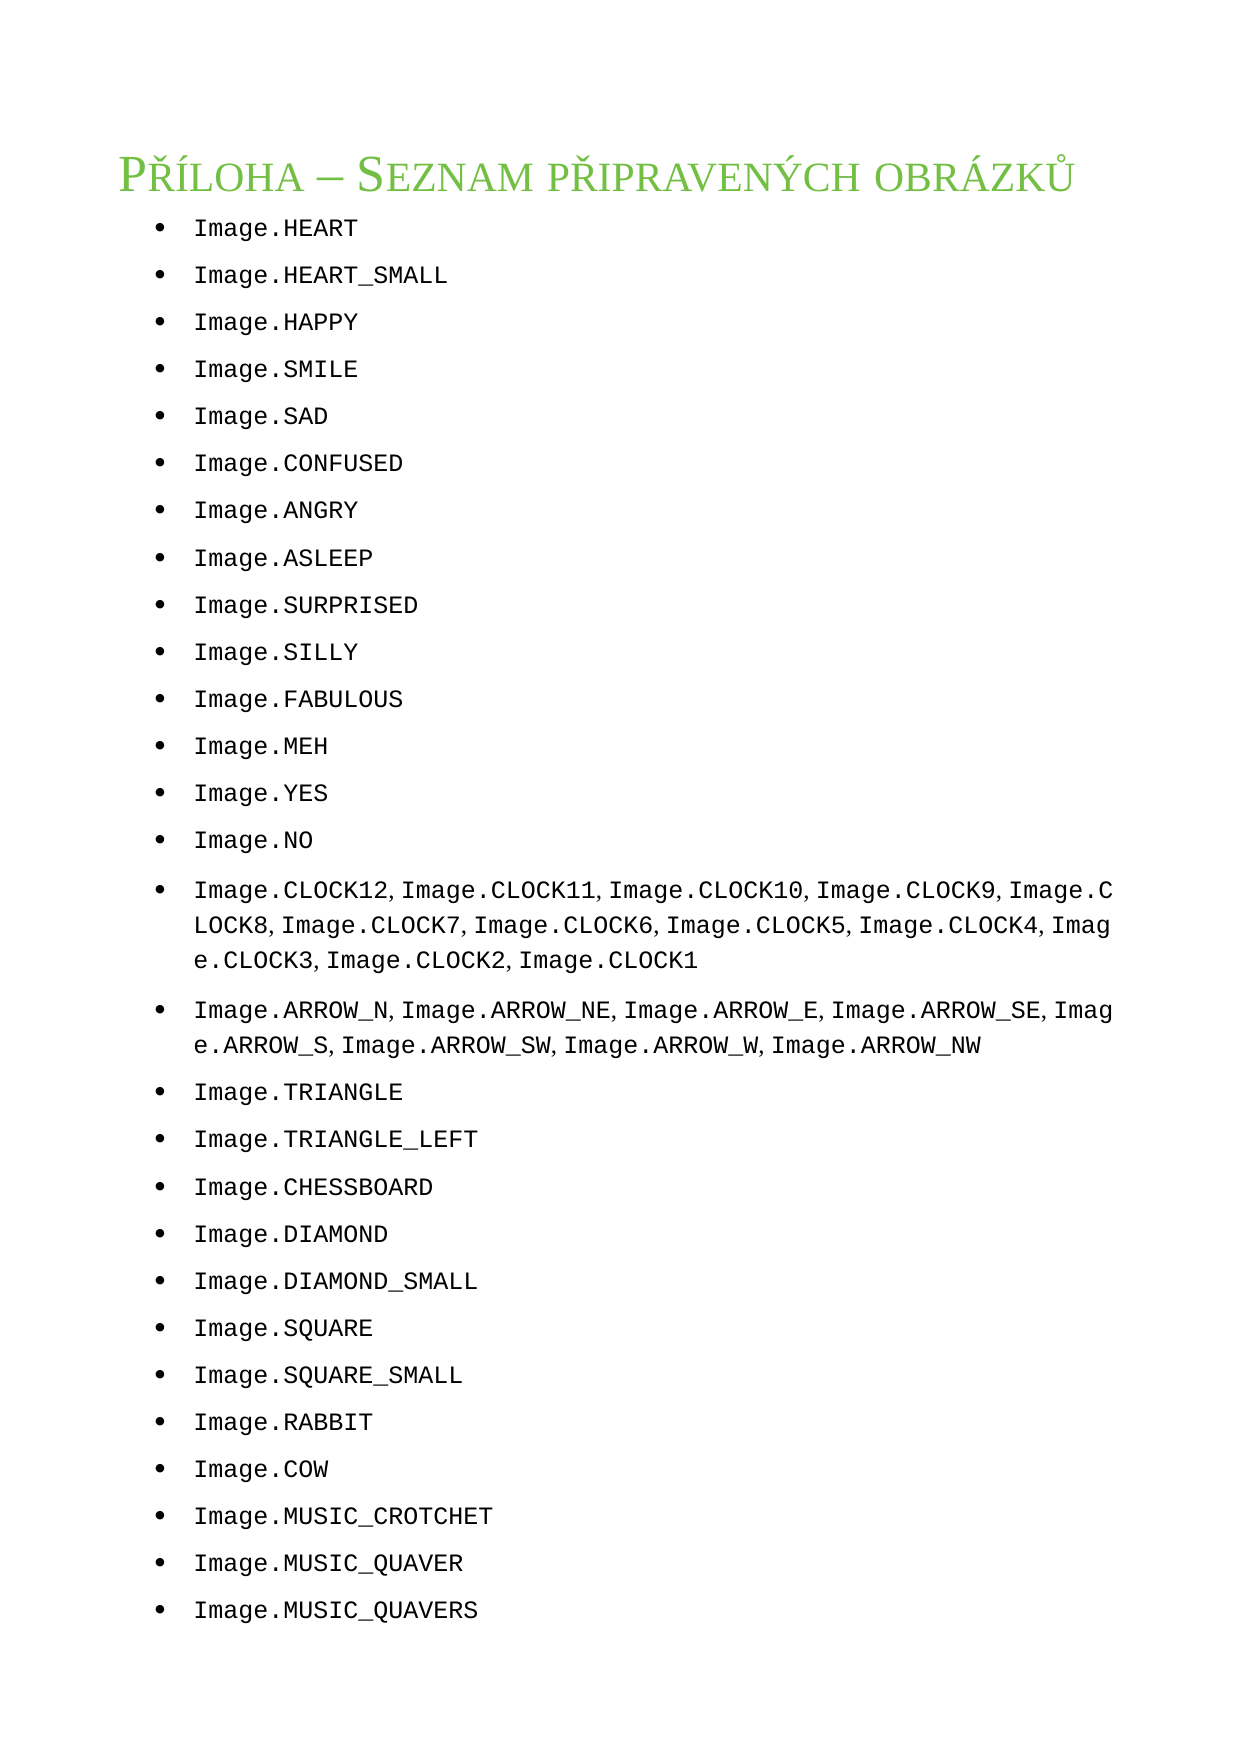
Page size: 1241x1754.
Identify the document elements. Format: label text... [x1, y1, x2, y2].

list Image.MUSIC_QUAVERS [156, 1598, 1122, 1626]
list Image.CLOCK12, Image.CLOCK11, Image.CLOCK10, Image.CLOCK9, Image.CLOCK8, Image.CLOCK7, Image.CLOCK6, Image.CLOCK5, Image.CLOCK4, Image.CLOCK3, Image.CLOCK2, Image.CLOCK1 [156, 875, 1122, 976]
list Image.SURPRISED [156, 592, 1122, 621]
list Image.SMILE [156, 357, 1122, 385]
list Image.ARROW_N, Image.ARROW_NE, Image.ARROW_E, Image.ARROW_SE, Image.ARROW_S, Image.ARROW_SW, Image.ARROW_W, Image.ARROW_NW [156, 995, 1122, 1061]
list Image.ASLEEP [156, 545, 1122, 573]
list Image.SQUARE [156, 1315, 1122, 1344]
list Image.SILLY [156, 639, 1122, 668]
list Image.MUSIC_CROTCHET [156, 1504, 1122, 1532]
list Image.HAPPY [156, 310, 1122, 338]
list Image.CHESSBOARD [156, 1174, 1122, 1202]
list Image.HEART [156, 216, 1122, 244]
list Image.RABBIT [156, 1409, 1122, 1438]
list Image.FABULOUS [156, 686, 1122, 715]
list Image.MUSIC_QUAVER [156, 1551, 1122, 1579]
list Image.MEH [156, 733, 1122, 762]
list Image.SAD [156, 404, 1122, 432]
list Image.SQUARE_SMALL [156, 1362, 1122, 1391]
list Image.TRIANGLE [156, 1080, 1122, 1108]
list Image.HEART_SMALL [156, 263, 1122, 291]
list Image.NO [156, 828, 1122, 856]
list Image.COW [156, 1457, 1122, 1485]
list Image.DIAMOND [156, 1221, 1122, 1249]
list Image.CONFUSED [156, 451, 1122, 479]
list Image.ANGRY [156, 498, 1122, 526]
list Image.DIAMOND_SMALL [156, 1268, 1122, 1297]
list Image.YES [156, 781, 1122, 809]
list Image.TRIANGLE_LEFT [156, 1127, 1122, 1155]
subtitle Příloha – Seznam připravených obrázků [118, 143, 1122, 203]
